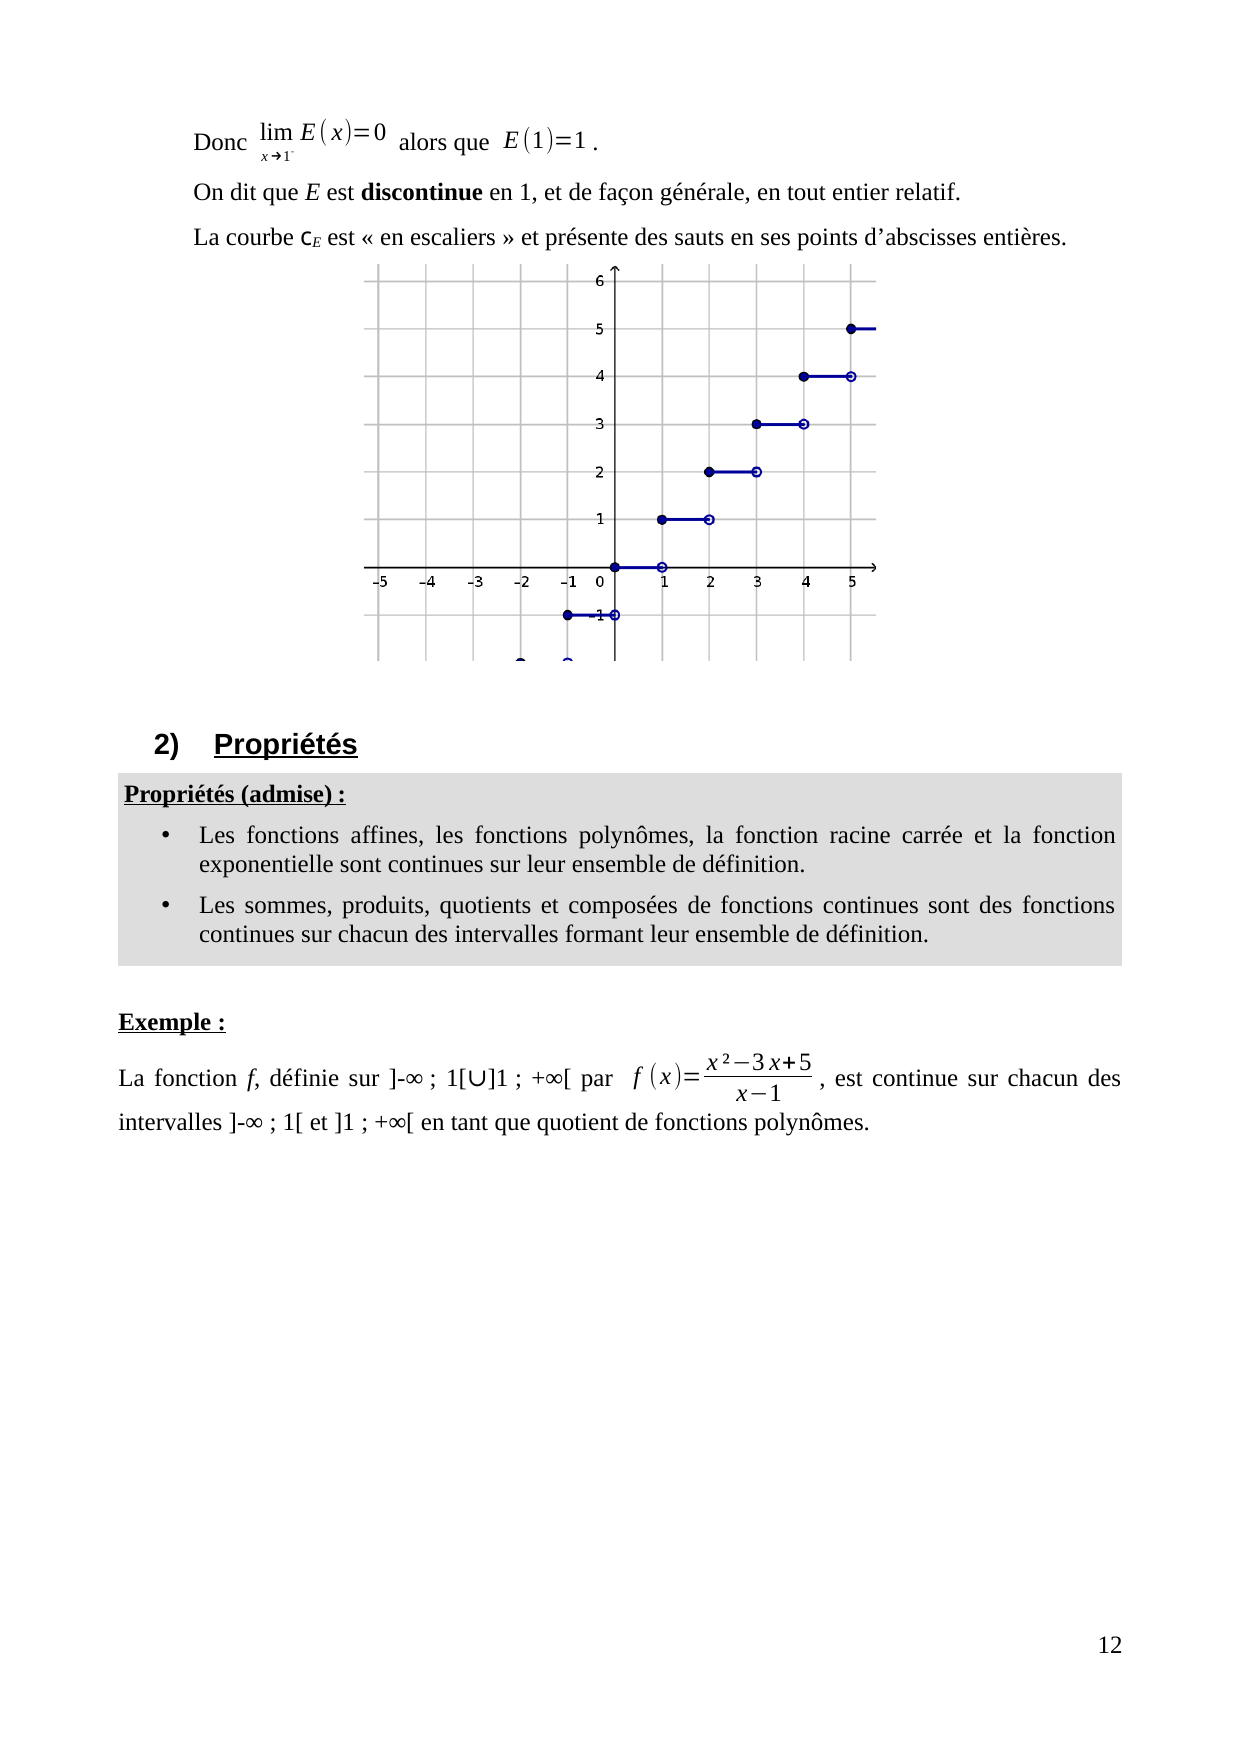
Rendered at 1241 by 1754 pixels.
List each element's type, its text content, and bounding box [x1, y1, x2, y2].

list Donc alors que . [156, 118, 1122, 164]
text La fonction f, définie sur ]-∞ ; 1[∪]1 ; +∞[ par , est continue sur chacun des intervalles ]-∞ ; 1[ et ]1 ; +∞[ en tant que quotient de fonctions polynômes. [118, 1048, 1122, 1136]
picture [363, 264, 877, 661]
list On dit que E est discontinue en 1, et de façon générale, en tout entier relatif. [156, 177, 1122, 206]
table_header Propriétés (admise) : Les fonctions affines, les fonctions polynômes, la fonction racine carrée et la fonction exponentielle sont continues sur leur ensemble de définition. Les sommes, produits, quotients et composées de fonctions continues sont des fonctions continues sur chacun des intervalles formant leur ensemble de définition. [118, 773, 1122, 966]
list La courbe cE est « en escaliers » et présente des sauts en ses points d’abscisses entières. [156, 218, 1122, 252]
text Exemple : [118, 1007, 1122, 1036]
subtitle Propriétés [153, 727, 1122, 760]
